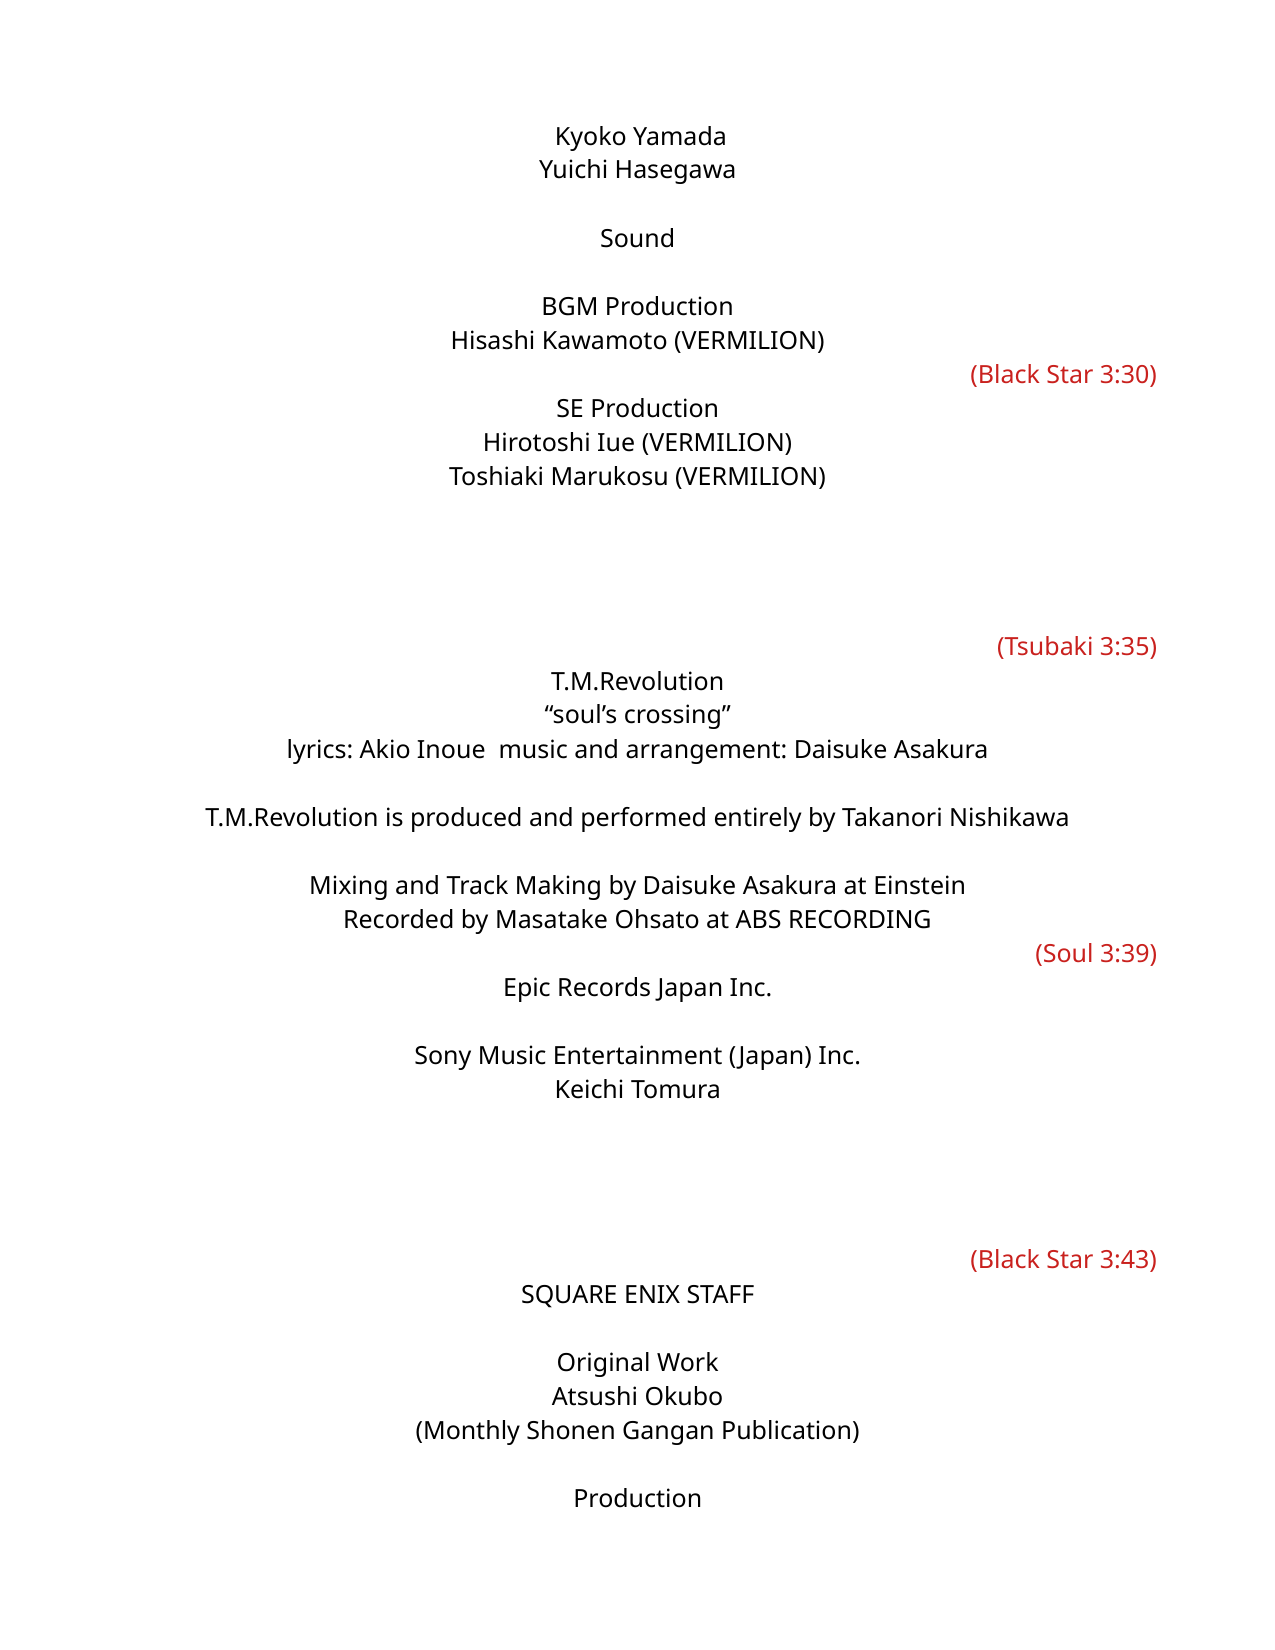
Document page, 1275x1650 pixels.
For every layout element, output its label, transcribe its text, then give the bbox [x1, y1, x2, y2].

text “soul’s crossing” [118, 697, 1157, 731]
text SQUARE ENIX STAFF [118, 1276, 1157, 1310]
text Hisashi Kawamoto (VERMILION) [118, 322, 1157, 357]
text BGM Production [118, 288, 1157, 322]
text Toshiaki Marukosu (VERMILION) [118, 459, 1157, 493]
text SE Production [118, 391, 1157, 425]
text (Monthly Shonen Gangan Publication) [118, 1412, 1157, 1447]
text (Soul 3:39) [118, 936, 1157, 970]
text Yuichi Hasegawa [118, 152, 1157, 186]
text Kyoko Yamada [118, 118, 1157, 152]
text Original Work [118, 1344, 1157, 1378]
text Mixing and Track Making by Daisuke Asakura at Einstein [118, 867, 1157, 902]
text lyrics: Akio Inoue music and arrangement: Daisuke Asakura [118, 731, 1157, 765]
text Recorded by Masatake Ohsato at ABS RECORDING [118, 902, 1157, 936]
text (Black Star 3:30) [118, 357, 1157, 391]
text T.M.Revolution [118, 663, 1157, 697]
text T.M.Revolution is produced and performed entirely by Takanori Nishikawa [118, 799, 1157, 833]
text Hirotoshi Iue (VERMILION) [118, 425, 1157, 459]
text (Tsubaki 3:35) [118, 629, 1157, 663]
text (Black Star 3:43) [118, 1242, 1157, 1276]
text Atsushi Okubo [118, 1378, 1157, 1412]
text Production [118, 1481, 1157, 1515]
text Sound [118, 220, 1157, 254]
text Epic Records Japan Inc. [118, 970, 1157, 1004]
text Keichi Tomura [118, 1072, 1157, 1106]
text Sony Music Entertainment (Japan) Inc. [118, 1038, 1157, 1072]
